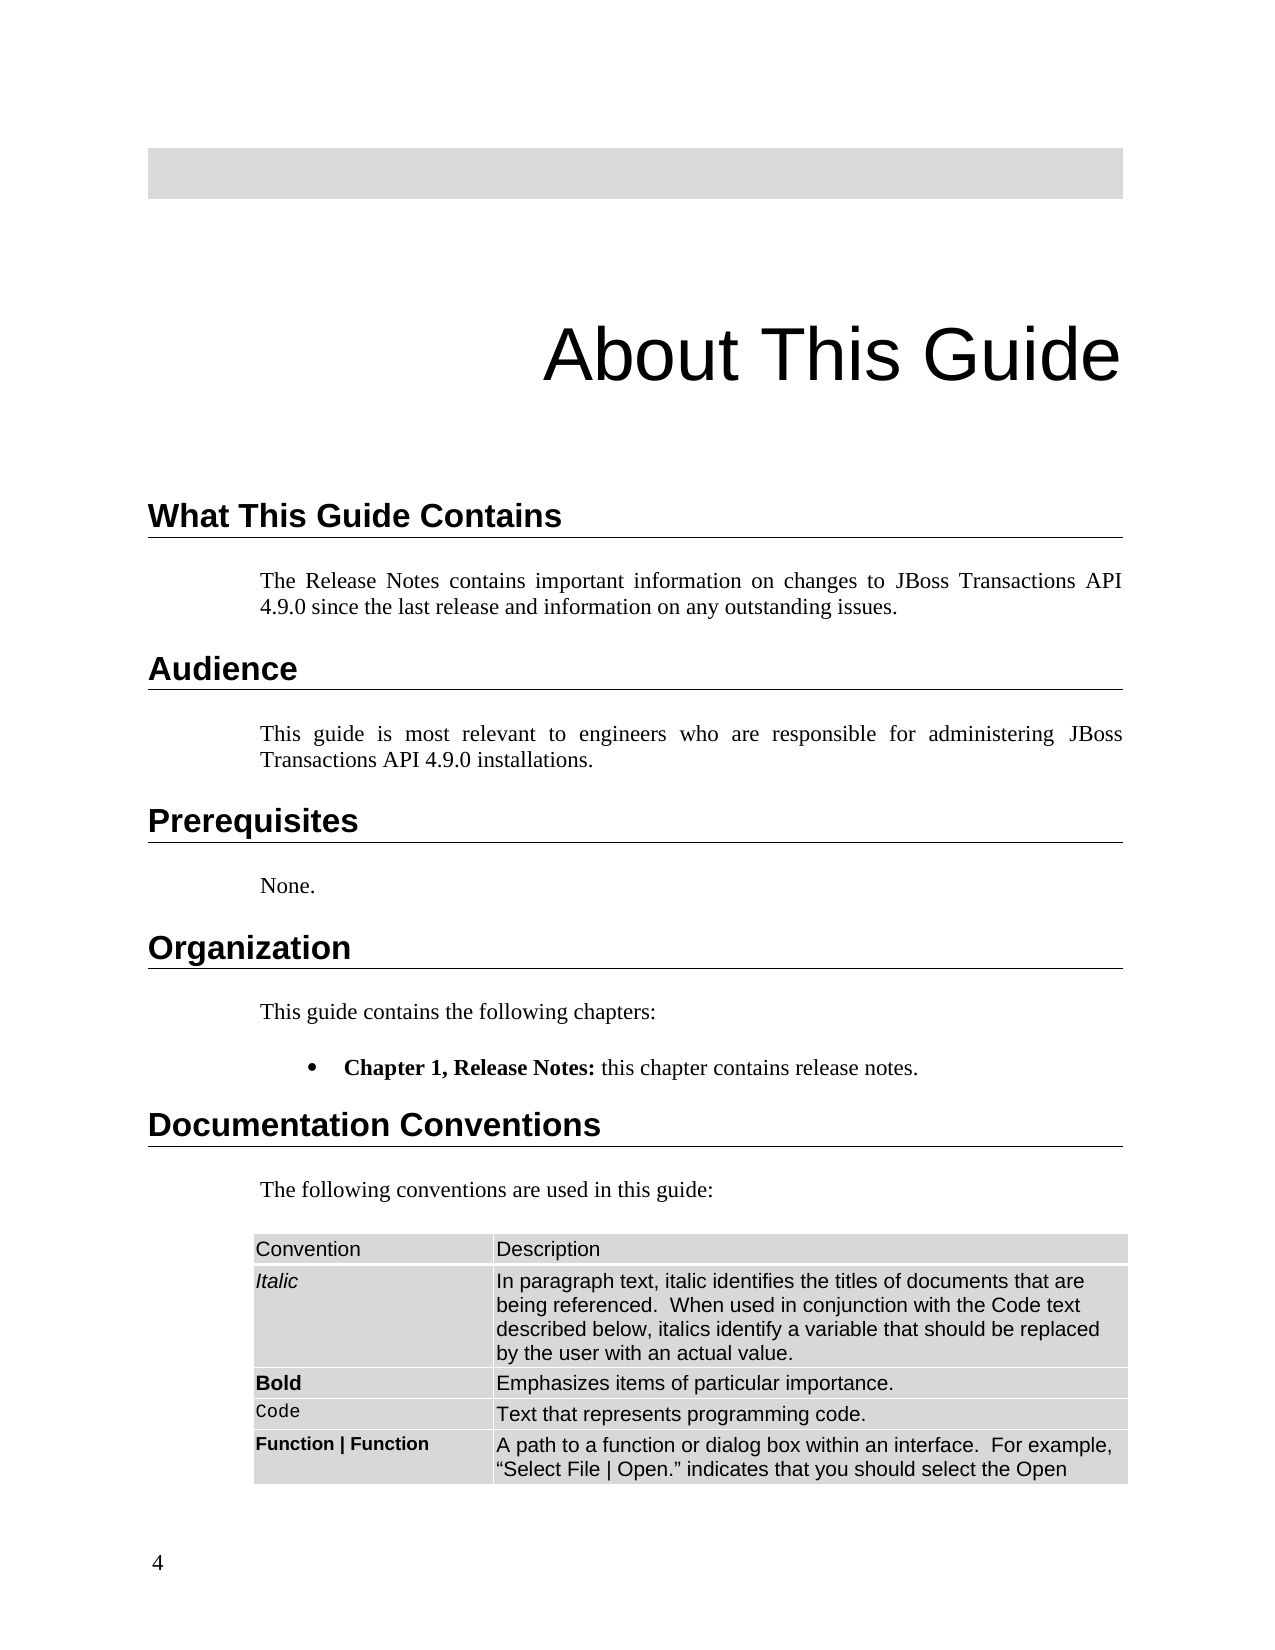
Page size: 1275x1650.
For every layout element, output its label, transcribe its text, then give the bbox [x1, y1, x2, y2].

table_cell Emphasizes items of particular importance. [494, 1368, 1128, 1398]
subtitle What This Guide Contains [148, 496, 1123, 537]
table_cell A path to a function or dialog box within an interface. For example, “Select File | Open.” indicates that you should select the Open [494, 1430, 1128, 1484]
table_cell Code [254, 1399, 493, 1429]
text This guide is most relevant to engineers who are responsible for administering JBoss Transactions API 4.9.0 installations. [260, 719, 1123, 772]
text The Release Notes contains important information on changes to JBoss Transactions API 4.9.0 since the last release and information on any outstanding issues. [260, 567, 1123, 620]
text This guide contains the following chapters: [260, 998, 1123, 1025]
text None. [260, 872, 1123, 898]
subtitle Documentation Conventions [148, 1105, 1123, 1146]
table_header Description [494, 1234, 1128, 1263]
table_header Convention [254, 1234, 493, 1263]
subtitle Organization [148, 928, 1123, 968]
text The following conventions are used in this guide: [260, 1176, 1123, 1202]
table_cell Text that represents programming code. [494, 1399, 1128, 1429]
list Chapter 1, Release Notes: this chapter contains release notes. [308, 1054, 1123, 1080]
table_cell Function | Function [254, 1430, 493, 1484]
subtitle Prerequisites [148, 801, 1123, 842]
subtitle Audience [148, 649, 1123, 689]
title About This Guide [263, 224, 1123, 396]
table_cell Italic [254, 1266, 493, 1367]
table_cell In paragraph text, italic identifies the titles of documents that are being referenced. When used in conjunction with the Code text described below, italics identify a variable that should be replaced by the user with an actual value. [494, 1266, 1128, 1367]
table_cell Bold [254, 1368, 493, 1398]
